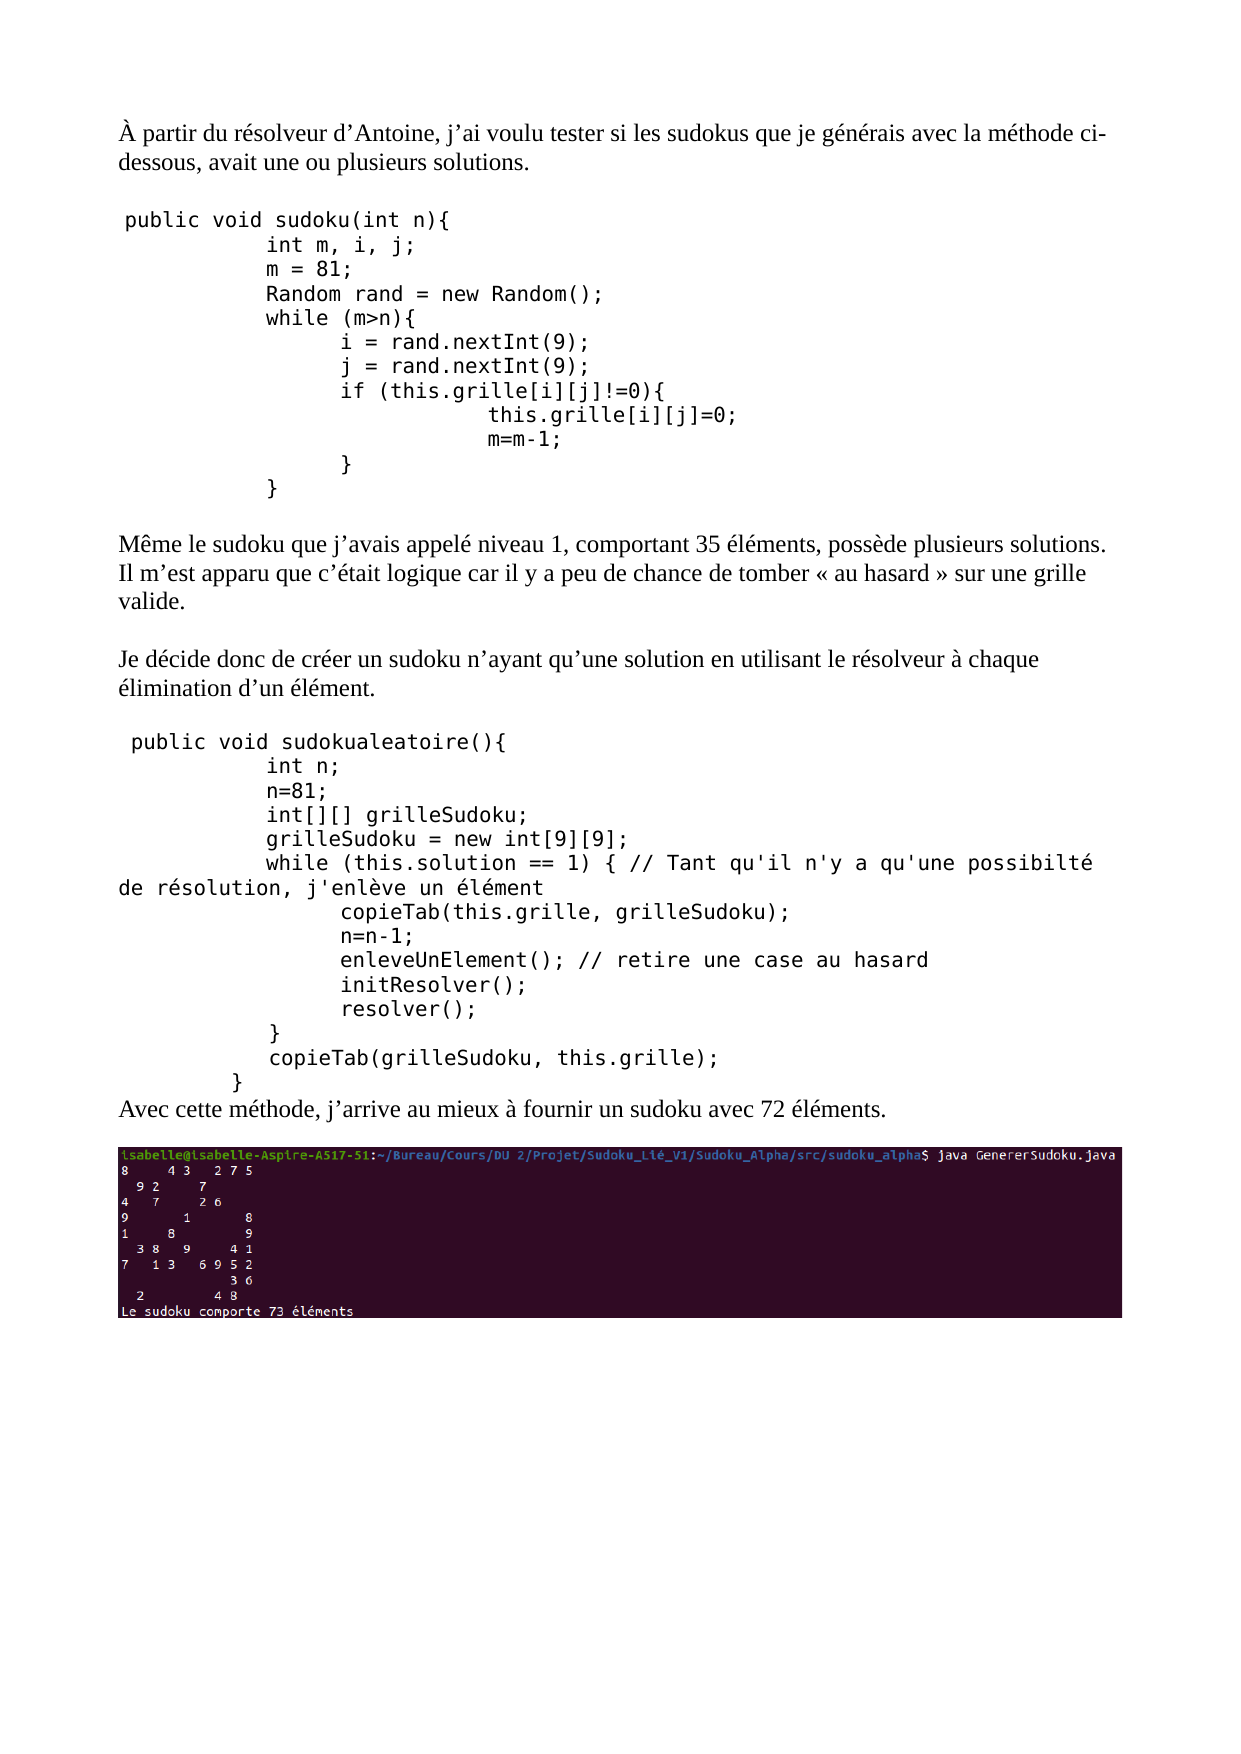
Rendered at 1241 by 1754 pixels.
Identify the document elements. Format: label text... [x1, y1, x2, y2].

text Avec cette méthode, j’arrive au mieux à fournir un sudoku avec 72 éléments. [118, 1094, 1122, 1123]
text n=81; [118, 779, 1122, 803]
text grilleSudoku = new int[9][9]; [118, 827, 1122, 851]
text while (m>n){ [118, 306, 1122, 330]
text } [118, 1021, 1122, 1046]
text Random rand = new Random(); [118, 282, 1122, 306]
text initResolver(); [118, 973, 1122, 997]
text this.grille[i][j]=0; [118, 403, 1122, 427]
text resolver(); [118, 997, 1122, 1021]
text if (this.grille[i][j]!=0){ [118, 379, 1122, 403]
text À partir du résolveur d’Antoine, j’ai voulu tester si les sudokus que je générais avec la méthode ci-dessous, avait une ou plusieurs solutions. [118, 118, 1122, 176]
text int[][] grilleSudoku; [118, 803, 1122, 827]
text public void sudokualeatoire(){ [118, 730, 1122, 754]
text j = rand.nextInt(9); [118, 354, 1122, 379]
text i = rand.nextInt(9); [118, 330, 1122, 354]
text Je décide donc de créer un sudoku n’ayant qu’une solution en utilisant le résolveur à chaque élimination d’un élément. [118, 644, 1122, 701]
text Même le sudoku que j’avais appelé niveau 1, comportant 35 éléments, possède plusieurs solutions. Il m’est apparu que c’était logique car il y a peu de chance de tomber « au hasard » sur une grille valide. [118, 529, 1122, 615]
text } [118, 452, 1122, 476]
text m = 81; [118, 257, 1122, 282]
picture [118, 1147, 1123, 1318]
text copieTab(this.grille, grilleSudoku); [118, 900, 1122, 924]
text public void sudoku(int n){ [118, 204, 1122, 233]
text int m, i, j; [118, 233, 1122, 257]
text } [118, 476, 1122, 500]
text enleveUnElement(); // retire une case au hasard [118, 948, 1122, 973]
text int n; [118, 754, 1122, 779]
text copieTab(grilleSudoku, this.grille); [118, 1046, 1122, 1070]
text while (this.solution == 1) { // Tant qu'il n'y a qu'une possibilté de résolution, j'enlève un élément [118, 851, 1122, 900]
text m=m-1; [118, 427, 1122, 452]
text } [118, 1070, 1122, 1094]
text n=n-1; [118, 924, 1122, 948]
